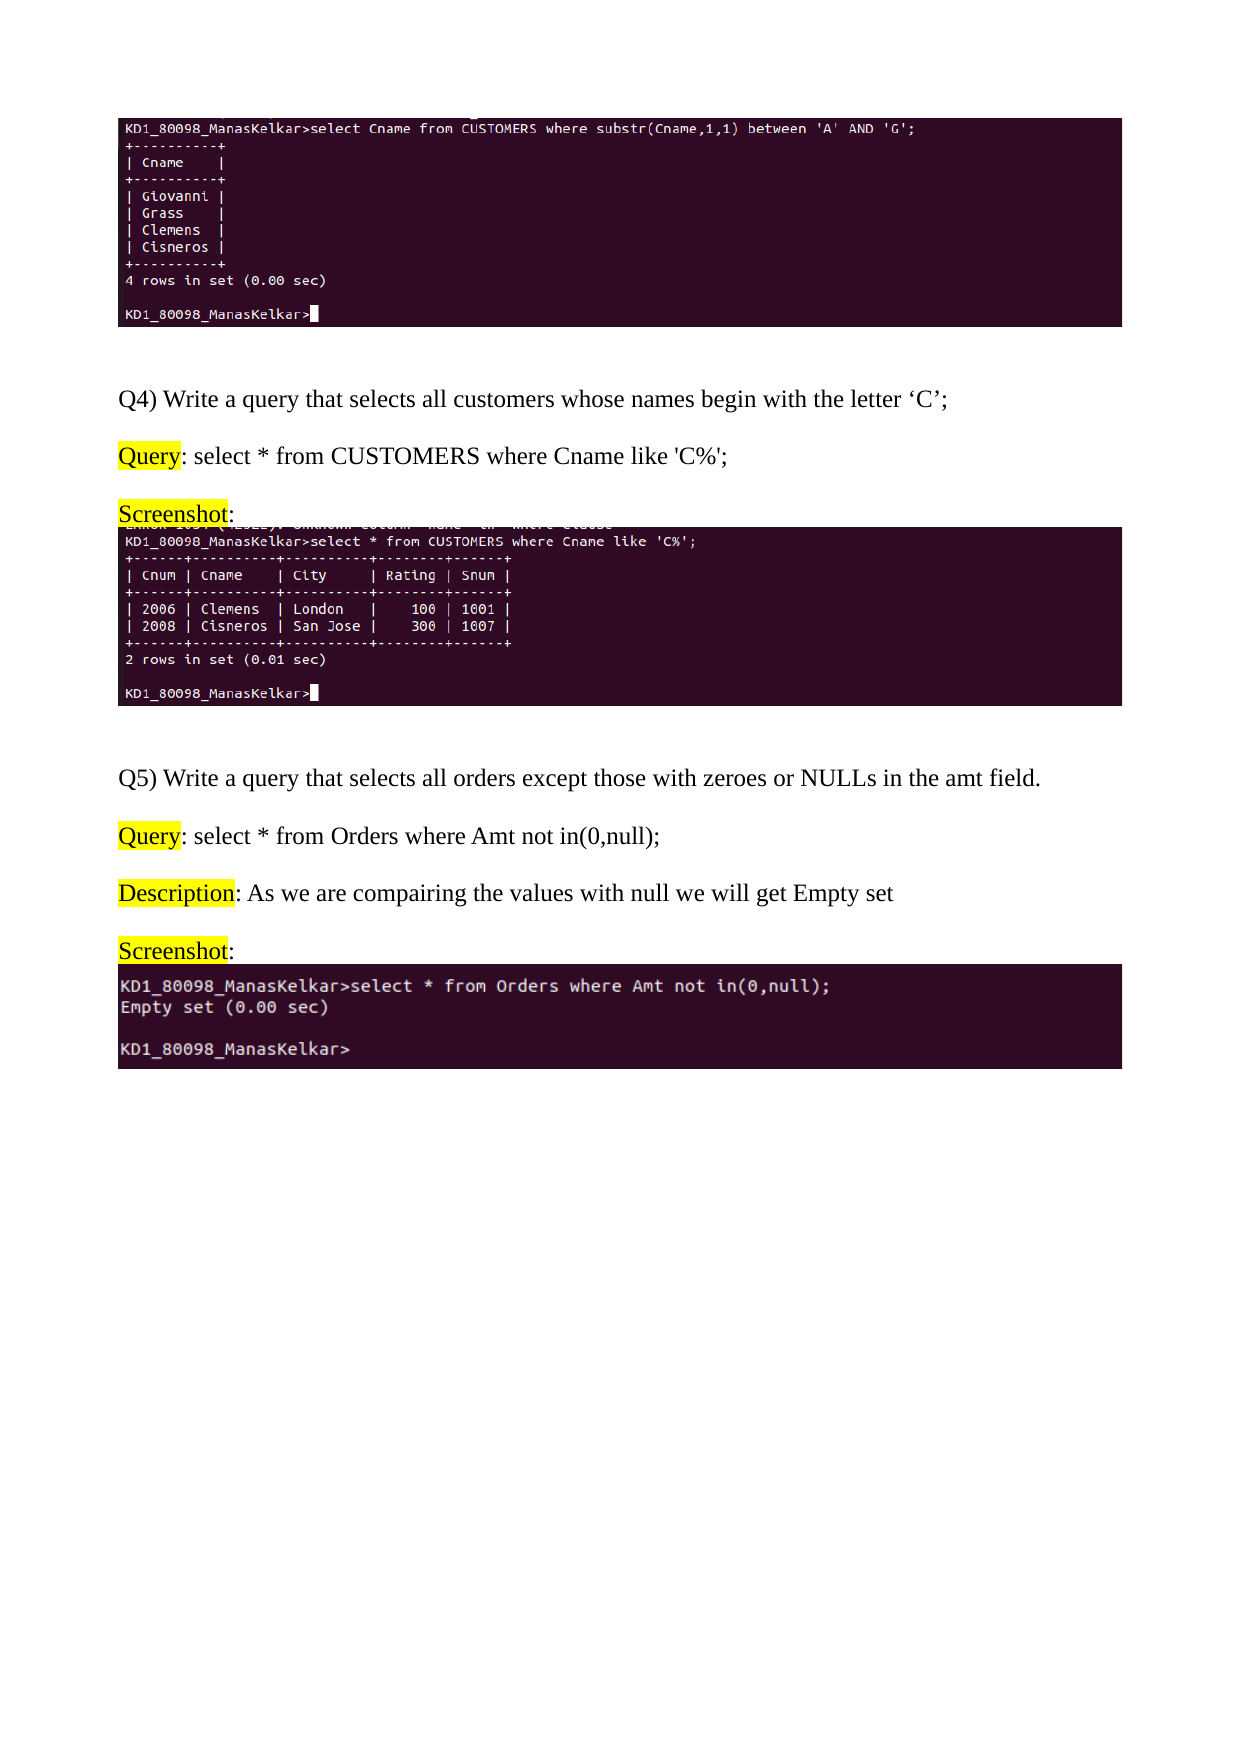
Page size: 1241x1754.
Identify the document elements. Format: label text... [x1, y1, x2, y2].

text Query: select * from Orders where Amt not in(0,null); [118, 821, 1122, 850]
text Q4) Write a query that selects all customers whose names begin with the letter ‘C’; [118, 384, 1122, 413]
text Query: select * from CUSTOMERS where Cname like 'C%'; [118, 441, 1122, 470]
text Screenshot: [118, 936, 1122, 964]
picture [118, 118, 1123, 327]
text Q5) Write a query that selects all orders except those with zeroes or NULLs in the amt field. [118, 763, 1122, 792]
picture [118, 527, 1123, 706]
text Description: As we are compairing the values with null we will get Empty set [118, 878, 1122, 907]
text Screenshot: [118, 499, 1122, 527]
picture [118, 964, 1123, 1069]
